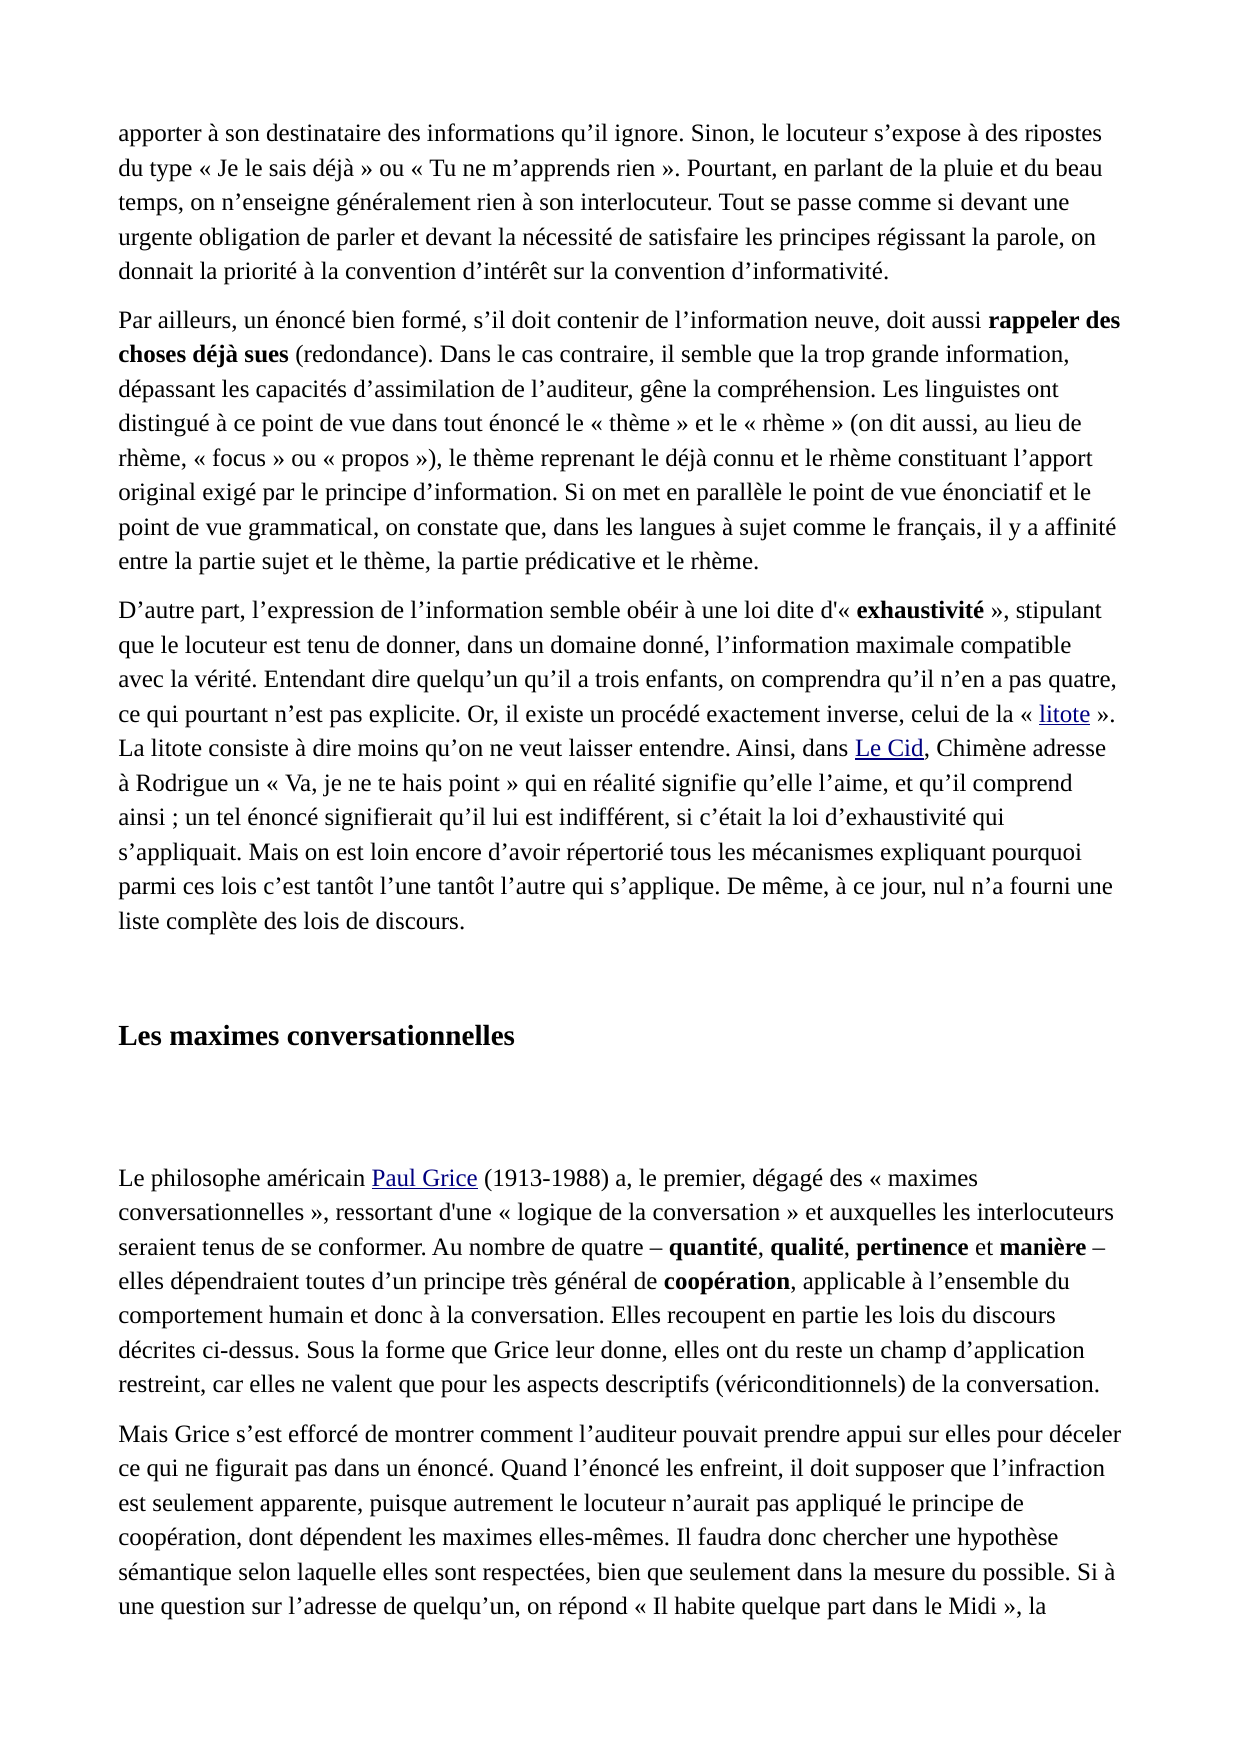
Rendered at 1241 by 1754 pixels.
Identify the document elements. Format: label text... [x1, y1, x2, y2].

text Mais Grice s’est efforcé de montrer comment l’auditeur pouvait prendre appui sur elles pour déceler ce qui ne figurait pas dans un énoncé. Quand l’énoncé les enfreint, il doit supposer que l’infraction est seulement apparente, puisque autrement le locuteur n’aurait pas appliqué le principe de coopération, dont dépendent les maximes elles-mêmes. Il faudra donc chercher une hypothèse sémantique selon laquelle elles sont respectées, bien que seulement dans la mesure du possible. Si à une question sur l’adresse de quelqu’un, on répond « Il habite quelque part dans le Midi », la [118, 1419, 1122, 1620]
text Par ailleurs, un énoncé bien formé, s’il doit contenir de l’information neuve, doit aussi rappeler des choses déjà sues (redondance). Dans le cas contraire, il semble que la trop grande information, dépassant les capacités d’assimilation de l’auditeur, gêne la compréhension. Les linguistes ont distingué à ce point de vue dans tout énoncé le « thème » et le « rhème » (on dit aussi, au lieu de rhème, « focus » ou « propos »), le thème reprenant le déjà connu et le rhème constituant l’apport original exigé par le principe d’information. Si on met en parallèle le point de vue énonciatif et le point de vue grammatical, on constate que, dans les langues à sujet comme le français, il y a affinité entre la partie sujet et le thème, la partie prédicative et le rhème. [118, 305, 1122, 575]
subtitle Les maximes conversationnelles [118, 1018, 1122, 1052]
text D’autre part, l’expression de l’information semble obéir à une loi dite d'« exhaustivité », stipulant que le locuteur est tenu de donner, dans un domaine donné, l’information maximale compatible avec la vérité. Entendant dire quelqu’un qu’il a trois enfants, on comprendra qu’il n’en a pas quatre, ce qui pourtant n’est pas explicite. Or, il existe un procédé exactement inverse, celui de la « litote ». La litote consiste à dire moins qu’on ne veut laisser entendre. Ainsi, dans Le Cid, Chimène adresse à Rodrigue un « Va, je ne te hais point » qui en réalité signifie qu’elle l’aime, et qu’il comprend ainsi ; un tel énoncé signifierait qu’il lui est indifférent, si c’était la loi d’exhaustivité qui s’appliquait. Mais on est loin encore d’avoir répertorié tous les mécanismes expliquant pourquoi parmi ces lois c’est tantôt l’une tantôt l’autre qui s’applique. De même, à ce jour, nul n’a fourni une liste complète des lois de discours. [118, 596, 1122, 934]
text apporter à son destinataire des informations qu’il ignore. Sinon, le locuteur s’expose à des ripostes du type « Je le sais déjà » ou « Tu ne m’apprends rien ». Pourtant, en parlant de la pluie et du beau temps, on n’enseigne généralement rien à son interlocuteur. Tout se passe comme si devant une urgente obligation de parler et devant la nécessité de satisfaire les principes régissant la parole, on donnait la priorité à la convention d’intérêt sur la convention d’informativité. [118, 118, 1122, 285]
text Le philosophe américain Paul Grice (1913-1988) a, le premier, dégagé des « maximes conversationnelles », ressortant d'une « logique de la conversation » et auxquelles les interlocuteurs seraient tenus de se conformer. Au nombre de quatre – quantité, qualité, pertinence et manière – elles dépendraient toutes d’un principe très général de coopération, applicable à l’ensemble du comportement humain et donc à la conversation. Elles recoupent en partie les lois du discours décrites ci-dessus. Sous la forme que Grice leur donne, elles ont du reste un champ d’application restreint, car elles ne valent que pour les aspects descriptifs (vériconditionnels) de la conversation. [118, 1163, 1122, 1398]
